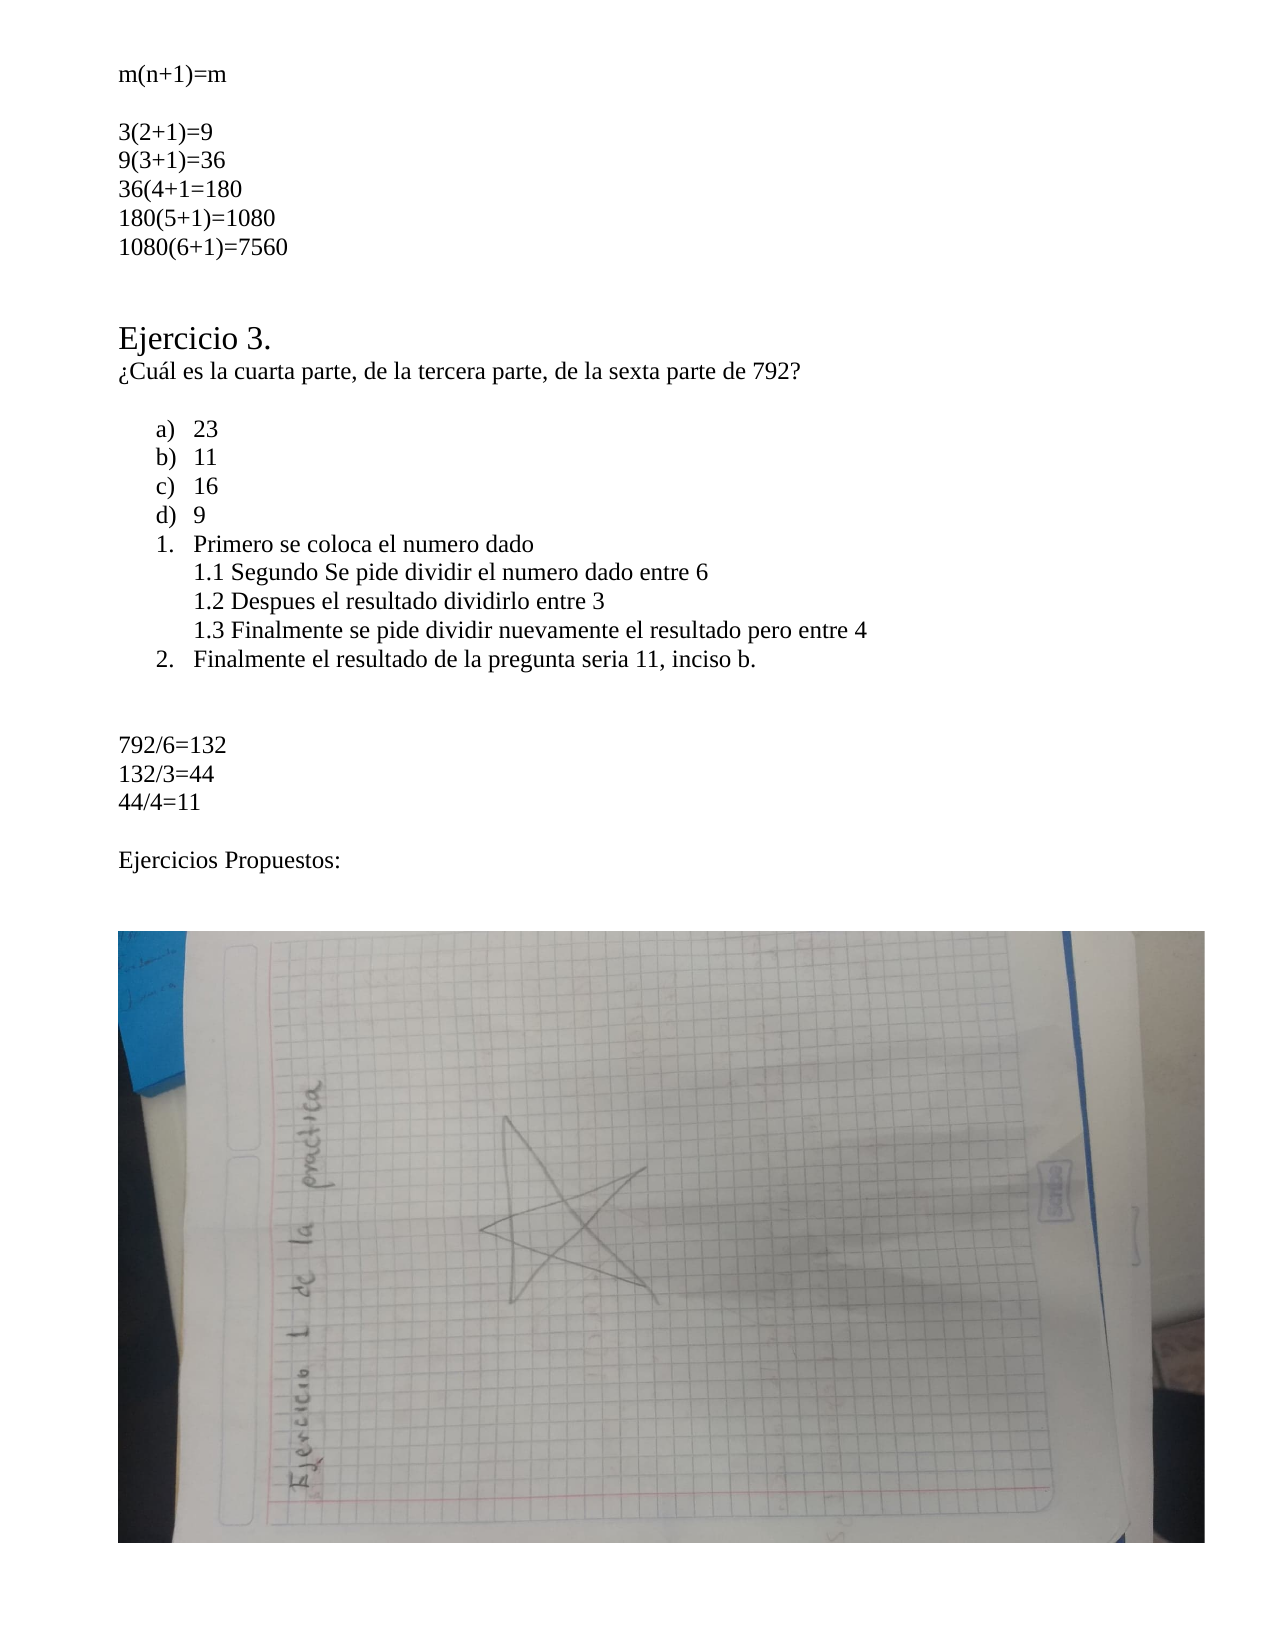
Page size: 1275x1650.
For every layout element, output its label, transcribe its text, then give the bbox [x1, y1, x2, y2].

text 132/3=44 [118, 759, 1205, 787]
list Finalmente se pide dividir nuevamente el resultado pero entre 4 [193, 615, 1205, 644]
text 1080(6+1)=7560 [118, 232, 1205, 260]
text m(n+1)=m [118, 59, 1205, 88]
list 11 [156, 442, 1205, 471]
text 36(4+1=180 [118, 174, 1205, 203]
text Ejercicio 3. [118, 318, 1205, 356]
list Primero se coloca el numero dado [156, 529, 1205, 557]
text 3(2+1)=9 [118, 117, 1205, 145]
text 792/6=132 [118, 730, 1205, 759]
text 9(3+1)=36 [118, 145, 1205, 174]
list Despues el resultado dividirlo entre 3 [193, 586, 1205, 615]
text 180(5+1)=1080 [118, 203, 1205, 232]
list Segundo Se pide dividir el numero dado entre 6 [193, 557, 1205, 586]
text Ejercicios Propuestos: [118, 845, 1205, 874]
text 44/4=11 [118, 787, 1205, 816]
list 9 [156, 500, 1205, 529]
list 23 [156, 414, 1205, 442]
list 16 [156, 471, 1205, 500]
list Finalmente el resultado de la pregunta seria 11, inciso b. [156, 644, 1205, 672]
text ¿Cuál es la cuarta parte, de la tercera parte, de la sexta parte de 792? [118, 356, 1205, 385]
